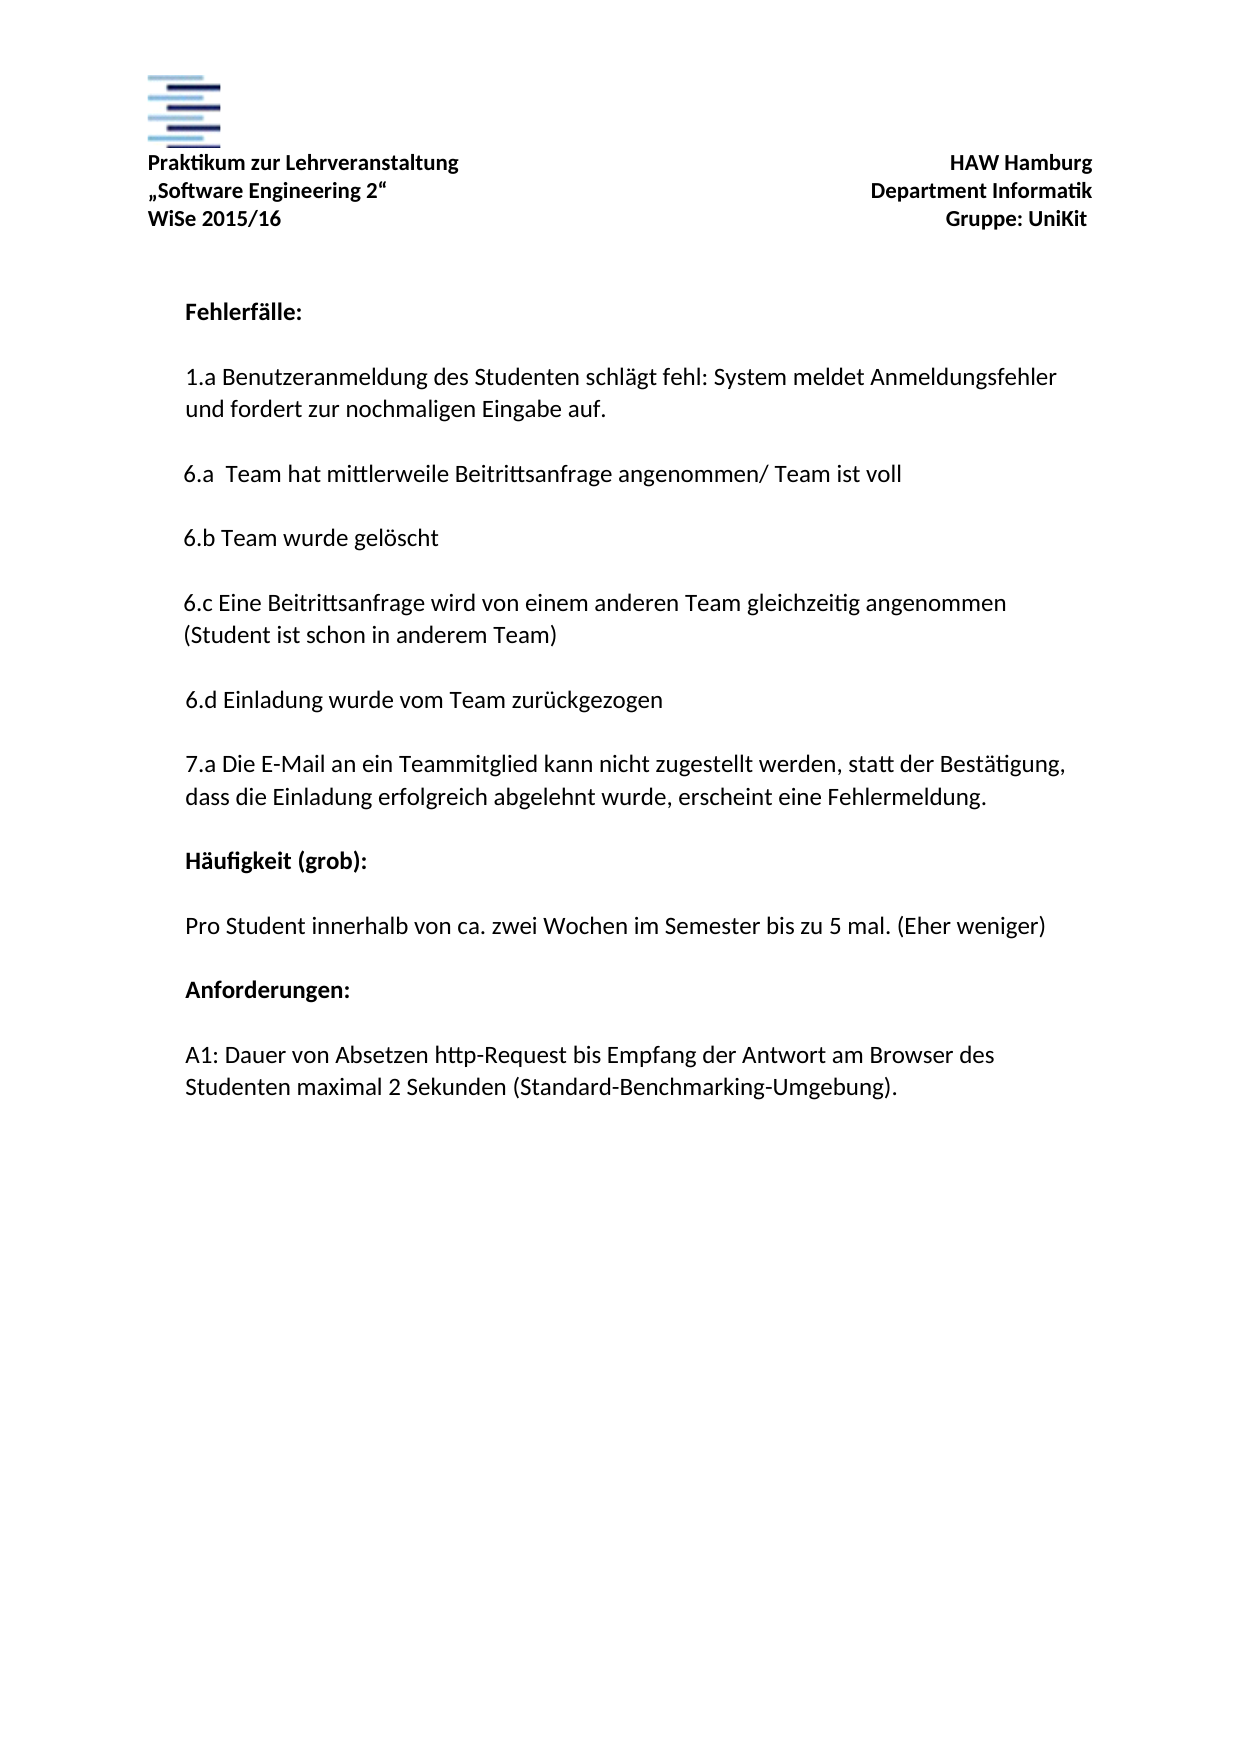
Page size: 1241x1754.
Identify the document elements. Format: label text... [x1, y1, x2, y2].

list 6.d Einladung wurde vom Team zurückgezogen [185, 684, 1093, 714]
list 6.c Eine Beitrittsanfrage wird von einem anderen Team gleichzeitig angenommen (Student ist schon in anderem Team) [183, 587, 1093, 650]
text Häufigkeit (grob): [185, 846, 1093, 876]
text 7.a Die E-Mail an ein Teammitglied kann nicht zugestellt werden, statt der Bestätigung, dass die Einladung erfolgreich abgelehnt wurde, erscheint eine Fehlermeldung. [185, 749, 1093, 811]
text Pro Student innerhalb von ca. zwei Wochen im Semester bis zu 5 mal. (Eher weniger) [185, 910, 1093, 941]
text 1.a Benutzeranmeldung des Studenten schlägt fehl: System meldet Anmeldungsfehler und fordert zur nochmaligen Eingabe auf. [185, 361, 1093, 424]
text Fehlerfälle: [185, 297, 1093, 327]
list 6.b Team wurde gelöscht [183, 523, 1093, 553]
list 6.a Team hat mittlerweile Beitrittsanfrage angenommen/ Team ist voll [183, 458, 1093, 488]
text Anforderungen: [185, 975, 1093, 1005]
text A1: Dauer von Absetzen http-Request bis Empfang der Antwort am Browser des Studenten maximal 2 Sekunden (Standard-Benchmarking-Umgebung). [185, 1039, 1093, 1102]
